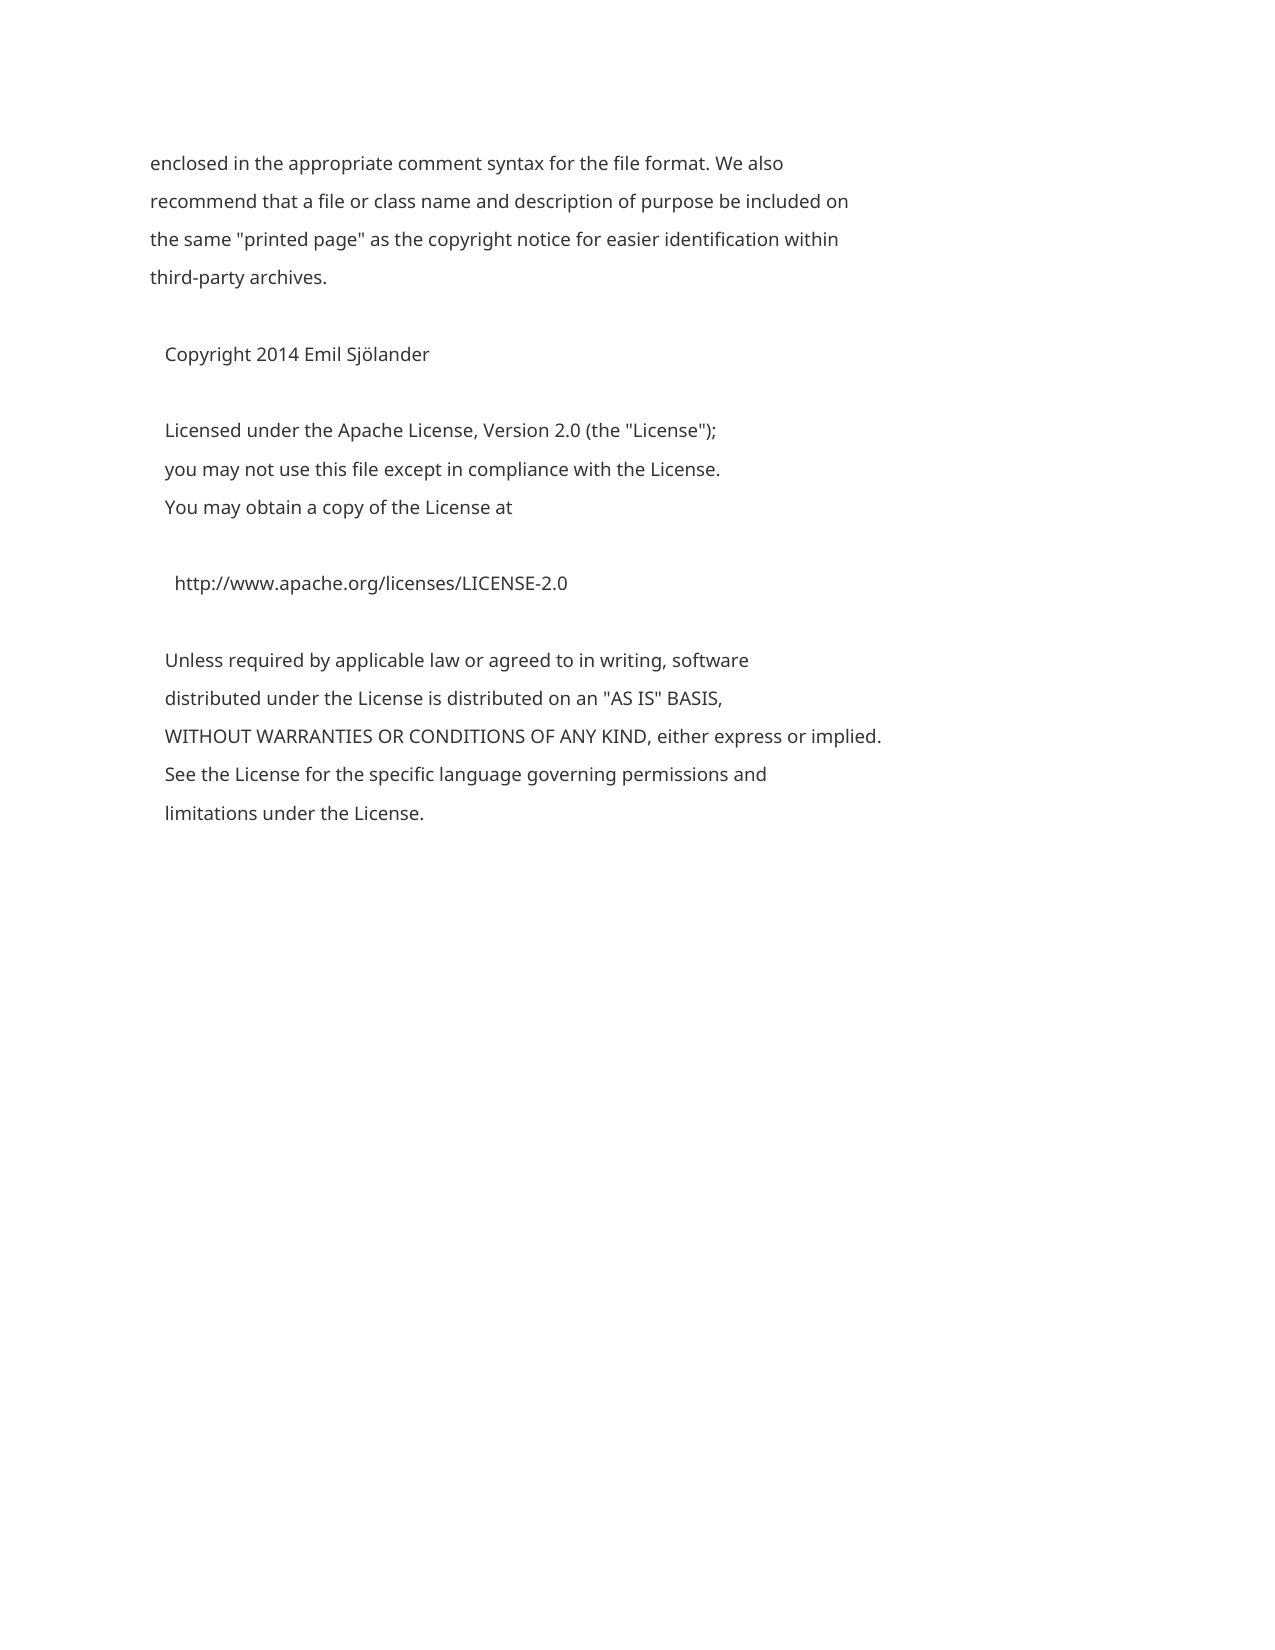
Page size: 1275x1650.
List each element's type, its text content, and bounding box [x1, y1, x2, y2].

text See the License for the specific language governing permissions and [150, 762, 1125, 787]
text Copyright 2014 Emil Sjölander [150, 341, 1125, 367]
text http://www.apache.org/licenses/LICENSE-2.0 [150, 571, 1125, 596]
text you may not use this file except in compliance with the License. [150, 456, 1125, 481]
text Unless required by applicable law or agreed to in writing, software [150, 647, 1125, 672]
text third-party archives. [150, 265, 1125, 290]
text WITHOUT WARRANTIES OR CONDITIONS OF ANY KIND, either express or implied. [150, 723, 1125, 749]
text recommend that a file or class name and description of purpose be included on [150, 188, 1125, 214]
text You may obtain a copy of the License at [150, 494, 1125, 519]
text limitations under the License. [150, 800, 1125, 825]
text distributed under the License is distributed on an "AS IS" BASIS, [150, 685, 1125, 711]
text enclosed in the appropriate comment syntax for the file format. We also [150, 150, 1125, 176]
text Licensed under the Apache License, Version 2.0 (the "License"); [150, 418, 1125, 443]
text the same "printed page" as the copyright notice for easier identification within [150, 226, 1125, 252]
